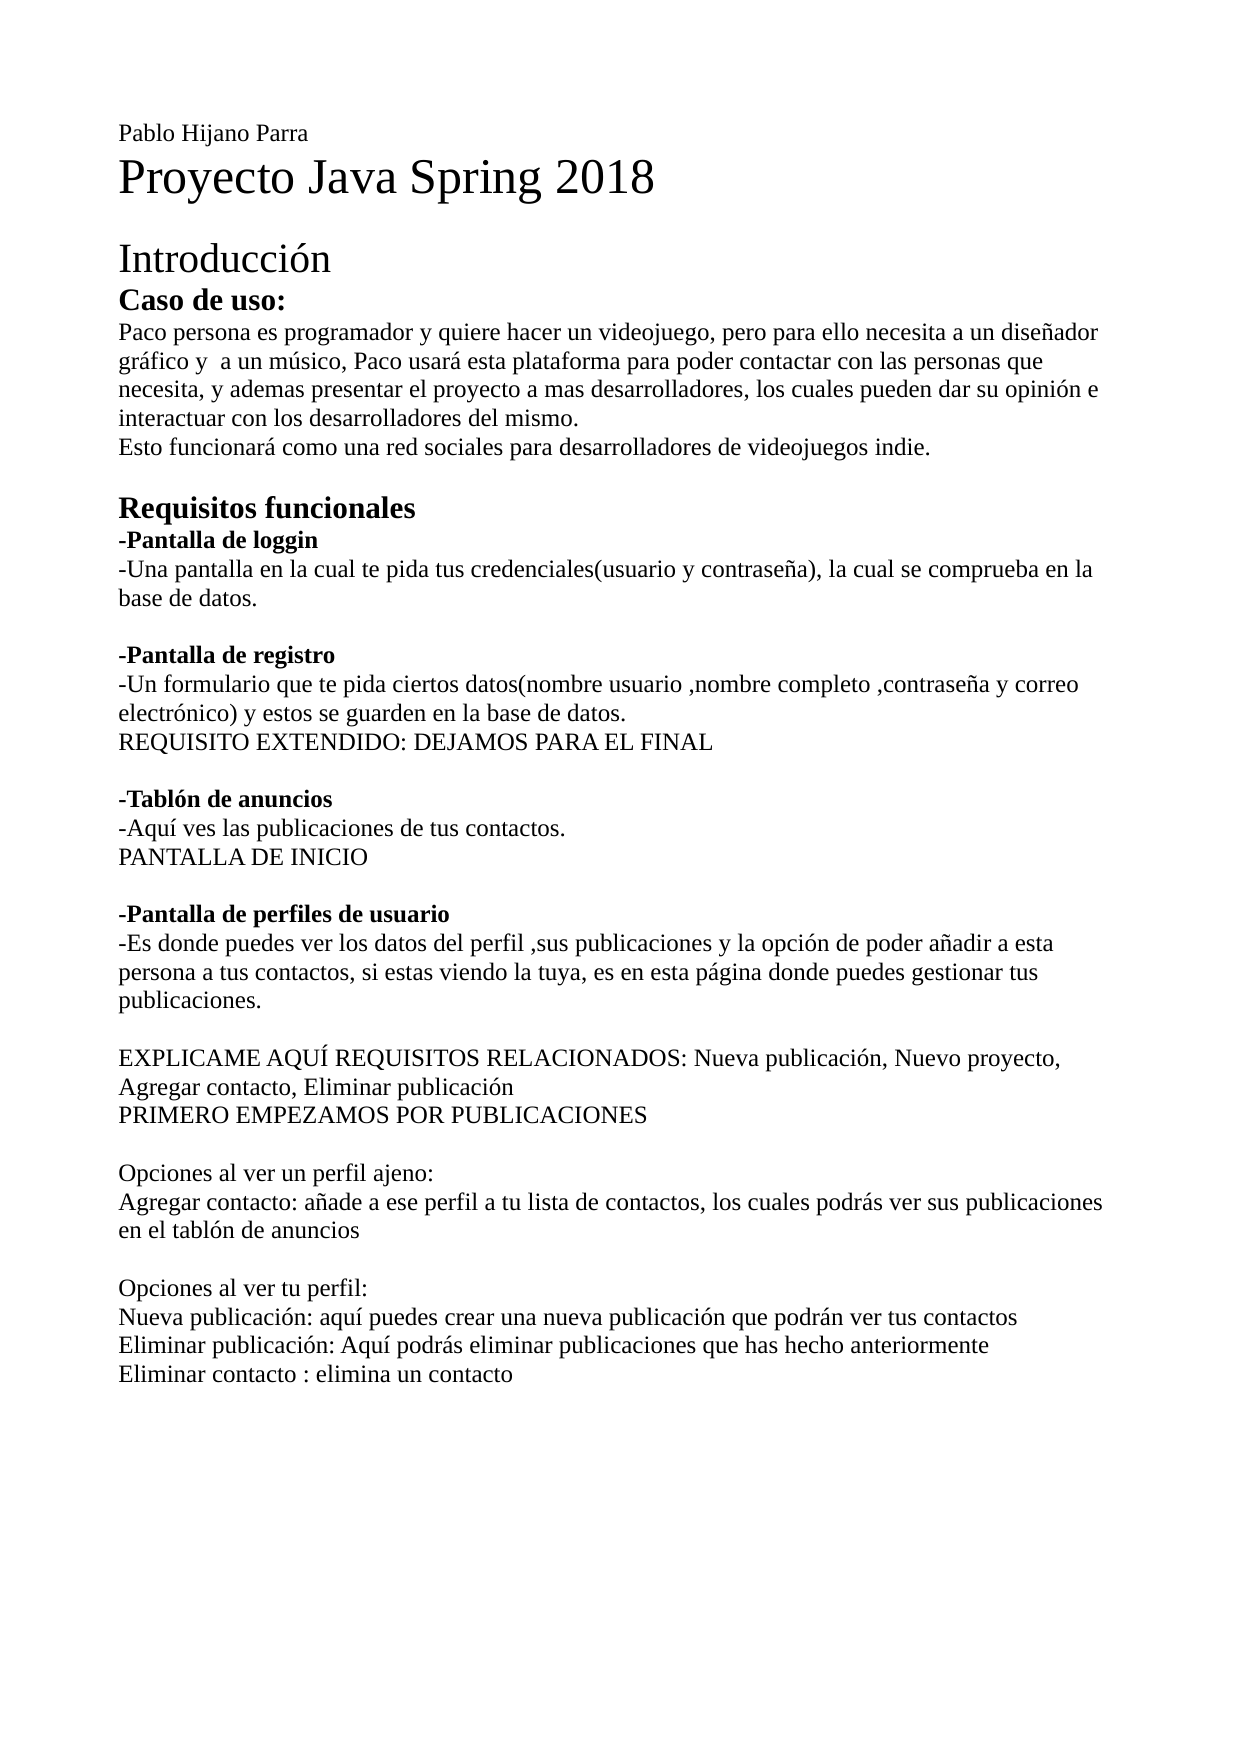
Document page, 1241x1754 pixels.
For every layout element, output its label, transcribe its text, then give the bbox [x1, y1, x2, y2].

text Eliminar contacto : elimina un contacto [118, 1359, 1122, 1388]
text Opciones al ver un perfil ajeno: [118, 1158, 1122, 1187]
text Opciones al ver tu perfil: [118, 1273, 1122, 1302]
text Requisitos funcionales [118, 489, 1122, 525]
text Esto funcionará como una red sociales para desarrolladores de videojuegos indie. [118, 432, 1122, 461]
text -Es donde puedes ver los datos del perfil ,sus publicaciones y la opción de poder añadir a esta persona a tus contactos, si estas viendo la tuya, es en esta página donde puedes gestionar tus publicaciones. [118, 928, 1122, 1014]
text Pablo Hijano Parra [118, 118, 1122, 147]
text Eliminar publicación: Aquí podrás eliminar publicaciones que has hecho anteriormente [118, 1330, 1122, 1359]
text REQUISITO EXTENDIDO: DEJAMOS PARA EL FINAL [118, 727, 1122, 755]
text Introducción [118, 233, 1122, 281]
text -Un formulario que te pida ciertos datos(nombre usuario ,nombre completo ,contraseña y correo electrónico) y estos se guarden en la base de datos. [118, 669, 1122, 727]
text PRIMERO EMPEZAMOS POR PUBLICACIONES [118, 1100, 1122, 1129]
text -Tablón de anuncios [118, 784, 1122, 813]
text Caso de uso: [118, 281, 1122, 317]
text -Pantalla de registro [118, 640, 1122, 669]
text PANTALLA DE INICIO [118, 842, 1122, 870]
text Agregar contacto: añade a ese perfil a tu lista de contactos, los cuales podrás ver sus publicaciones en el tablón de anuncios [118, 1187, 1122, 1244]
text -Pantalla de loggin [118, 525, 1122, 554]
text Paco persona es programador y quiere hacer un videojuego, pero para ello necesita a un diseñador gráfico y a un músico, Paco usará esta plataforma para poder contactar con las personas que necesita, y ademas presentar el proyecto a mas desarrolladores, los cuales pueden dar su opinión e interactuar con los desarrolladores del mismo. [118, 317, 1122, 432]
text Nueva publicación: aquí puedes crear una nueva publicación que podrán ver tus contactos [118, 1302, 1122, 1330]
text -Pantalla de perfiles de usuario [118, 899, 1122, 928]
text Proyecto Java Spring 2018 [118, 147, 1122, 204]
text EXPLICAME AQUÍ REQUISITOS RELACIONADOS: Nueva publicación, Nuevo proyecto, Agregar contacto, Eliminar publicación [118, 1043, 1122, 1100]
text -Aquí ves las publicaciones de tus contactos. [118, 813, 1122, 842]
text -Una pantalla en la cual te pida tus credenciales(usuario y contraseña), la cual se comprueba en la base de datos. [118, 554, 1122, 612]
